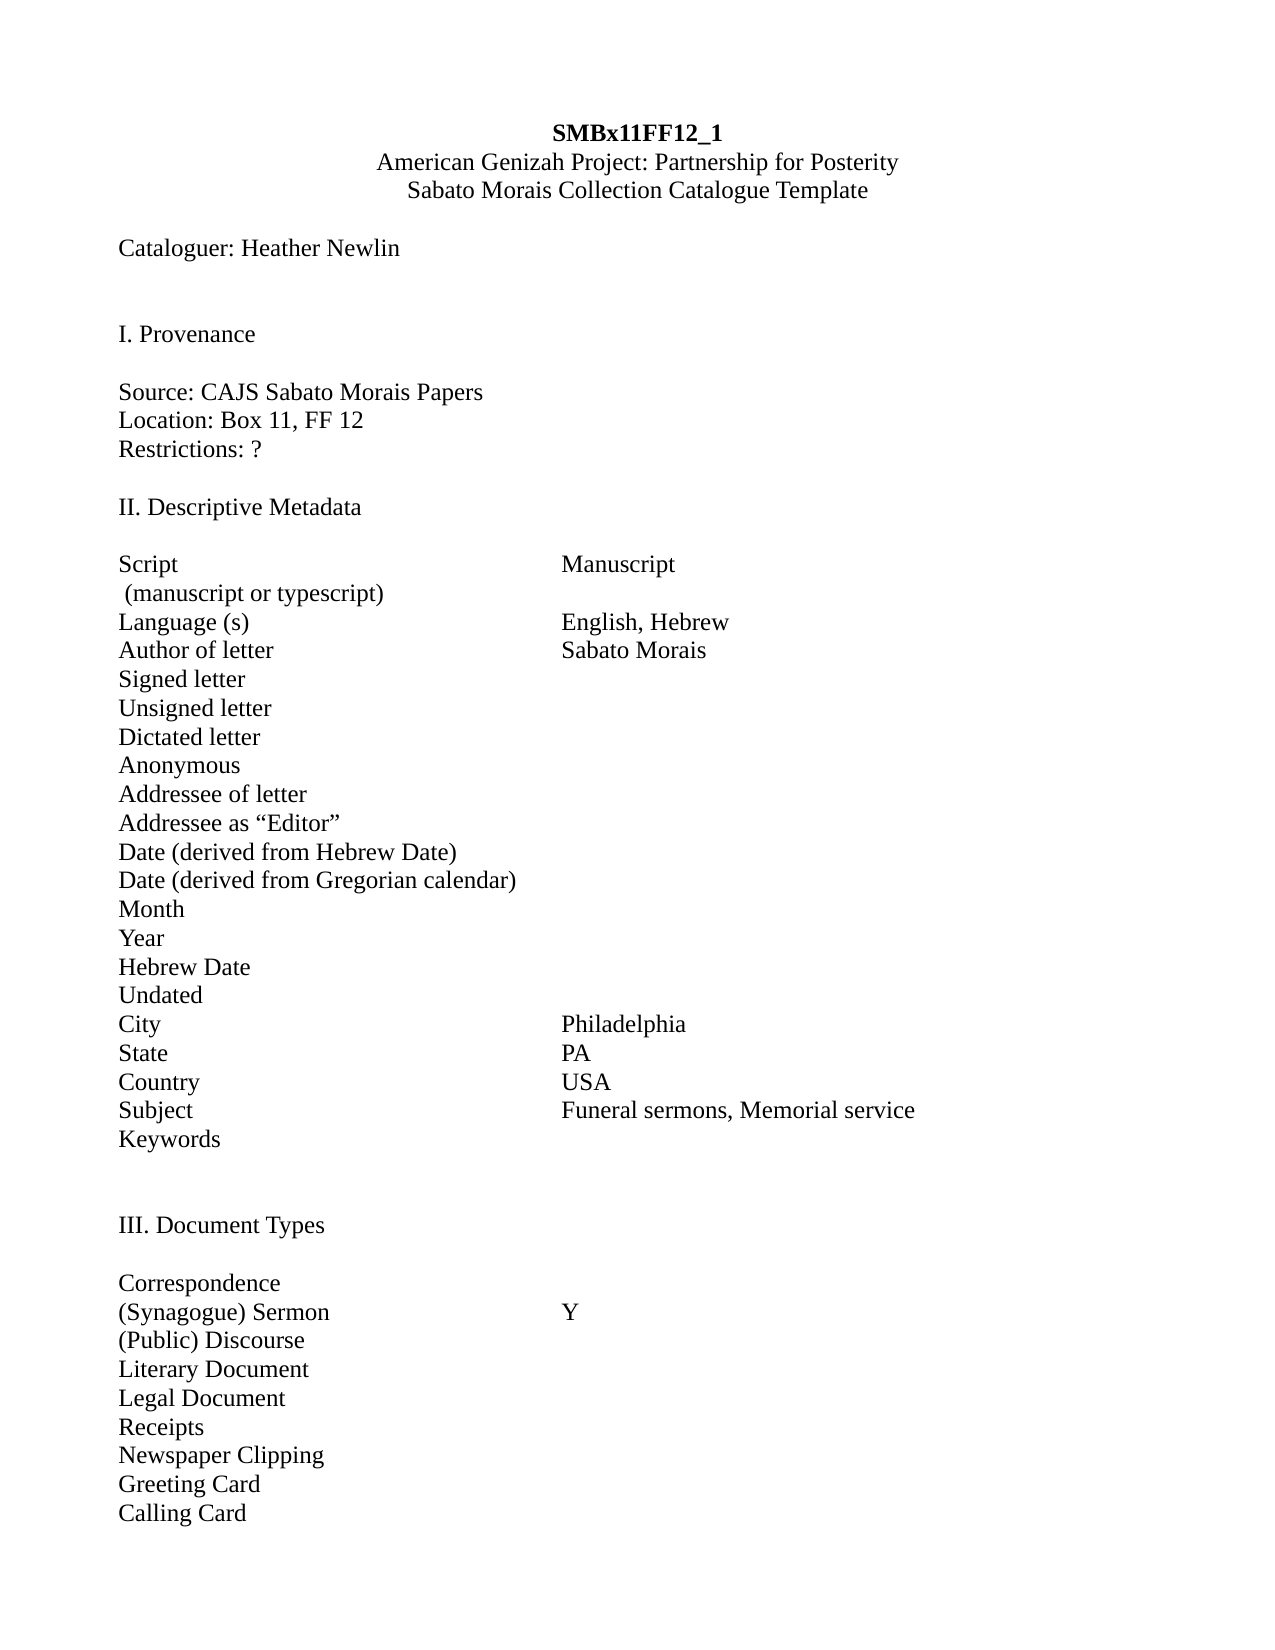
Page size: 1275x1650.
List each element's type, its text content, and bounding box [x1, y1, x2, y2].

text Year [118, 923, 1157, 952]
text Anonymous [118, 751, 1157, 779]
text I. Provenance [118, 319, 1157, 348]
text Undated [118, 981, 1157, 1009]
text Location: Box 11, FF 12 [118, 406, 1157, 434]
text Unsigned letter [118, 693, 1157, 722]
text Signed letter [118, 664, 1157, 693]
text Hebrew Date [118, 952, 1157, 981]
text Correspondence [118, 1268, 1157, 1297]
text II. Descriptive Metadata [118, 492, 1157, 521]
text (Synagogue) Sermon Y [118, 1297, 1157, 1326]
text Newspaper Clipping [118, 1441, 1157, 1469]
text Addressee as “Editor” [118, 808, 1157, 837]
text Author of letter Sabato Morais [118, 636, 1157, 664]
text State PA [118, 1038, 1157, 1067]
text Sabato Morais Collection Catalogue Template [118, 176, 1157, 204]
text Literary Document [118, 1354, 1157, 1383]
text Calling Card [118, 1498, 1157, 1527]
text Date (derived from Hebrew Date) [118, 837, 1157, 866]
text Subject Funeral sermons, Memorial service [118, 1096, 1157, 1124]
text SMBx11FF12_1 [118, 118, 1157, 147]
text Source: CAJS Sabato Morais Papers [118, 377, 1157, 406]
text Keywords [118, 1124, 1157, 1153]
text Date (derived from Gregorian calendar) [118, 866, 1157, 894]
text Greeting Card [118, 1469, 1157, 1498]
text Receipts [118, 1412, 1157, 1441]
text American Genizah Project: Partnership for Posterity [118, 147, 1157, 176]
text Restrictions: ? [118, 434, 1157, 463]
text Language (s) English, Hebrew [118, 607, 1157, 636]
text Legal Document [118, 1383, 1157, 1412]
text Month [118, 894, 1157, 923]
text Dictated letter [118, 722, 1157, 751]
text Script Manuscript [118, 549, 1157, 578]
text Cataloguer: Heather Newlin [118, 233, 1157, 262]
text (manuscript or typescript) [118, 578, 1157, 607]
text III. Document Types [118, 1211, 1157, 1239]
text City Philadelphia [118, 1009, 1157, 1038]
text (Public) Discourse [118, 1326, 1157, 1354]
text Country USA [118, 1067, 1157, 1096]
text Addressee of letter [118, 779, 1157, 808]
